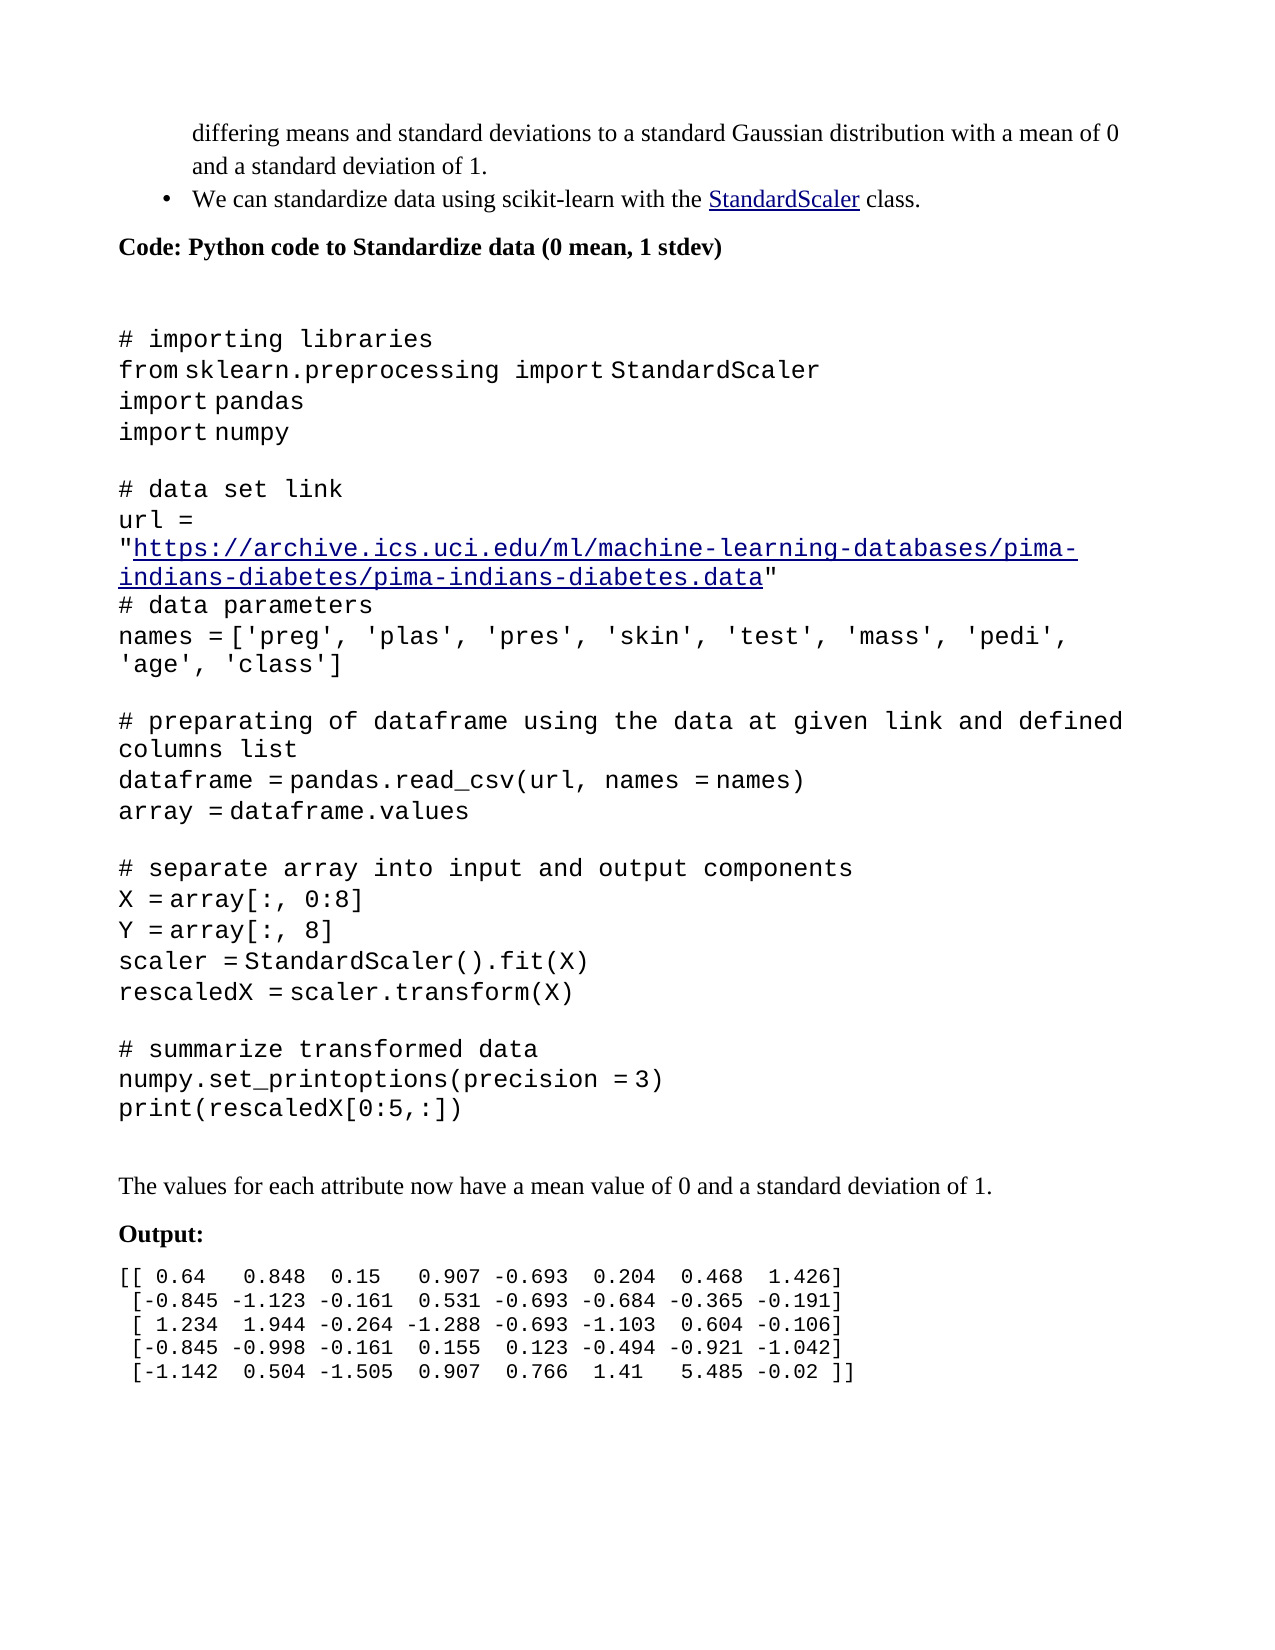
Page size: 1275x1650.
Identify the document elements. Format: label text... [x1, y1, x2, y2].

list differing means and standard deviations to a standard Gaussian distribution with a mean of 0 and a standard deviation of 1. [162, 118, 1157, 180]
text [-0.845 -1.123 -0.161 0.531 -0.693 -0.684 -0.365 -0.191] [118, 1290, 1157, 1314]
text Code: Python code to Standardize data (0 mean, 1 stdev) [118, 232, 1157, 261]
text [ 1.234 1.944 -0.264 -1.288 -0.693 -1.103 0.604 -0.106] [118, 1314, 1157, 1337]
text [-0.845 -0.998 -0.161 0.155 0.123 -0.494 -0.921 -1.042] [118, 1337, 1157, 1361]
text The values for each attribute now have a mean value of 0 and a standard deviation of 1. [118, 1171, 1157, 1200]
table_header # importing libraries from sklearn.preprocessing import StandardScaler import pandas import numpy # data set link url = "https://archive.ics.uci.edu/ml/machine-learning-databases/pima-indians-diabetes/pima-indians-diabetes.data" # data parameters names = ['preg', 'plas', 'pres', 'skin', 'test', 'mass', 'pedi', 'age', 'class'] # preparating of dataframe using the data at given link and defined columns list dataframe = pandas.read_csv(url, names = names) array = dataframe.values # separate array into input and output components X = array[:, 0:8] Y = array[:, 8] scaler = StandardScaler().fit(X) rescaledX = scaler.transform(X) # summarize transformed data numpy.set_printoptions(precision = 3) print(rescaledX[0:5,:]) [118, 327, 1157, 1124]
text [[ 0.64 0.848 0.15 0.907 -0.693 0.204 0.468 1.426] [118, 1266, 1157, 1290]
list We can standardize data using scikit-learn with the StandardScaler class. [162, 184, 1157, 213]
text Output: [118, 1219, 1157, 1248]
text [-1.142 0.504 -1.505 0.907 0.766 1.41 5.485 -0.02 ]] [118, 1361, 1157, 1385]
